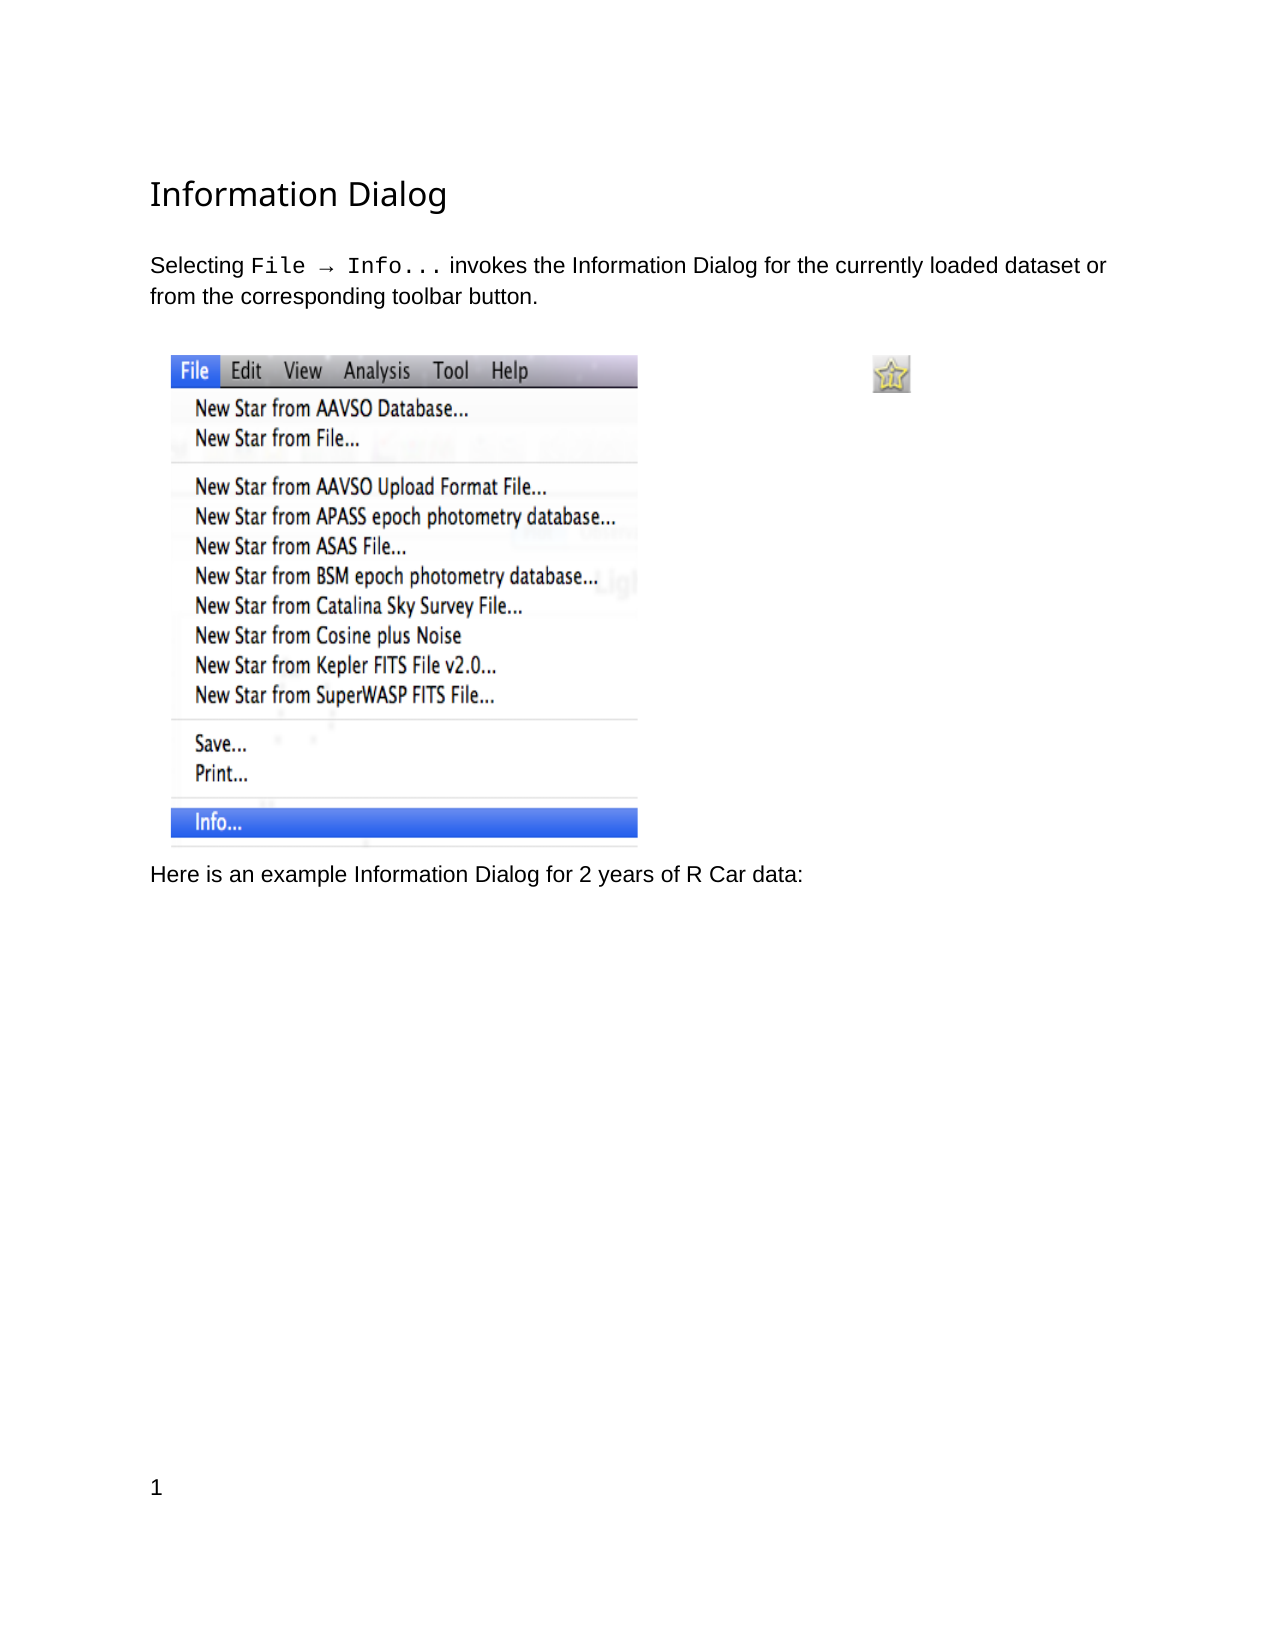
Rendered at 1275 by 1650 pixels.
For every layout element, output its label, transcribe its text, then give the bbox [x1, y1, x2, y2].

table_header [161, 345, 647, 859]
picture [170, 355, 638, 849]
text Here is an example Information Dialog for 2 years of R Car data: [150, 861, 1125, 887]
text Selecting File → Info... invokes the Information Dialog for the currently loaded dataset or from the corresponding toolbar button. [150, 252, 1125, 309]
picture [872, 355, 912, 393]
table_header [649, 345, 1134, 859]
subtitle Information Dialog [150, 171, 1125, 216]
